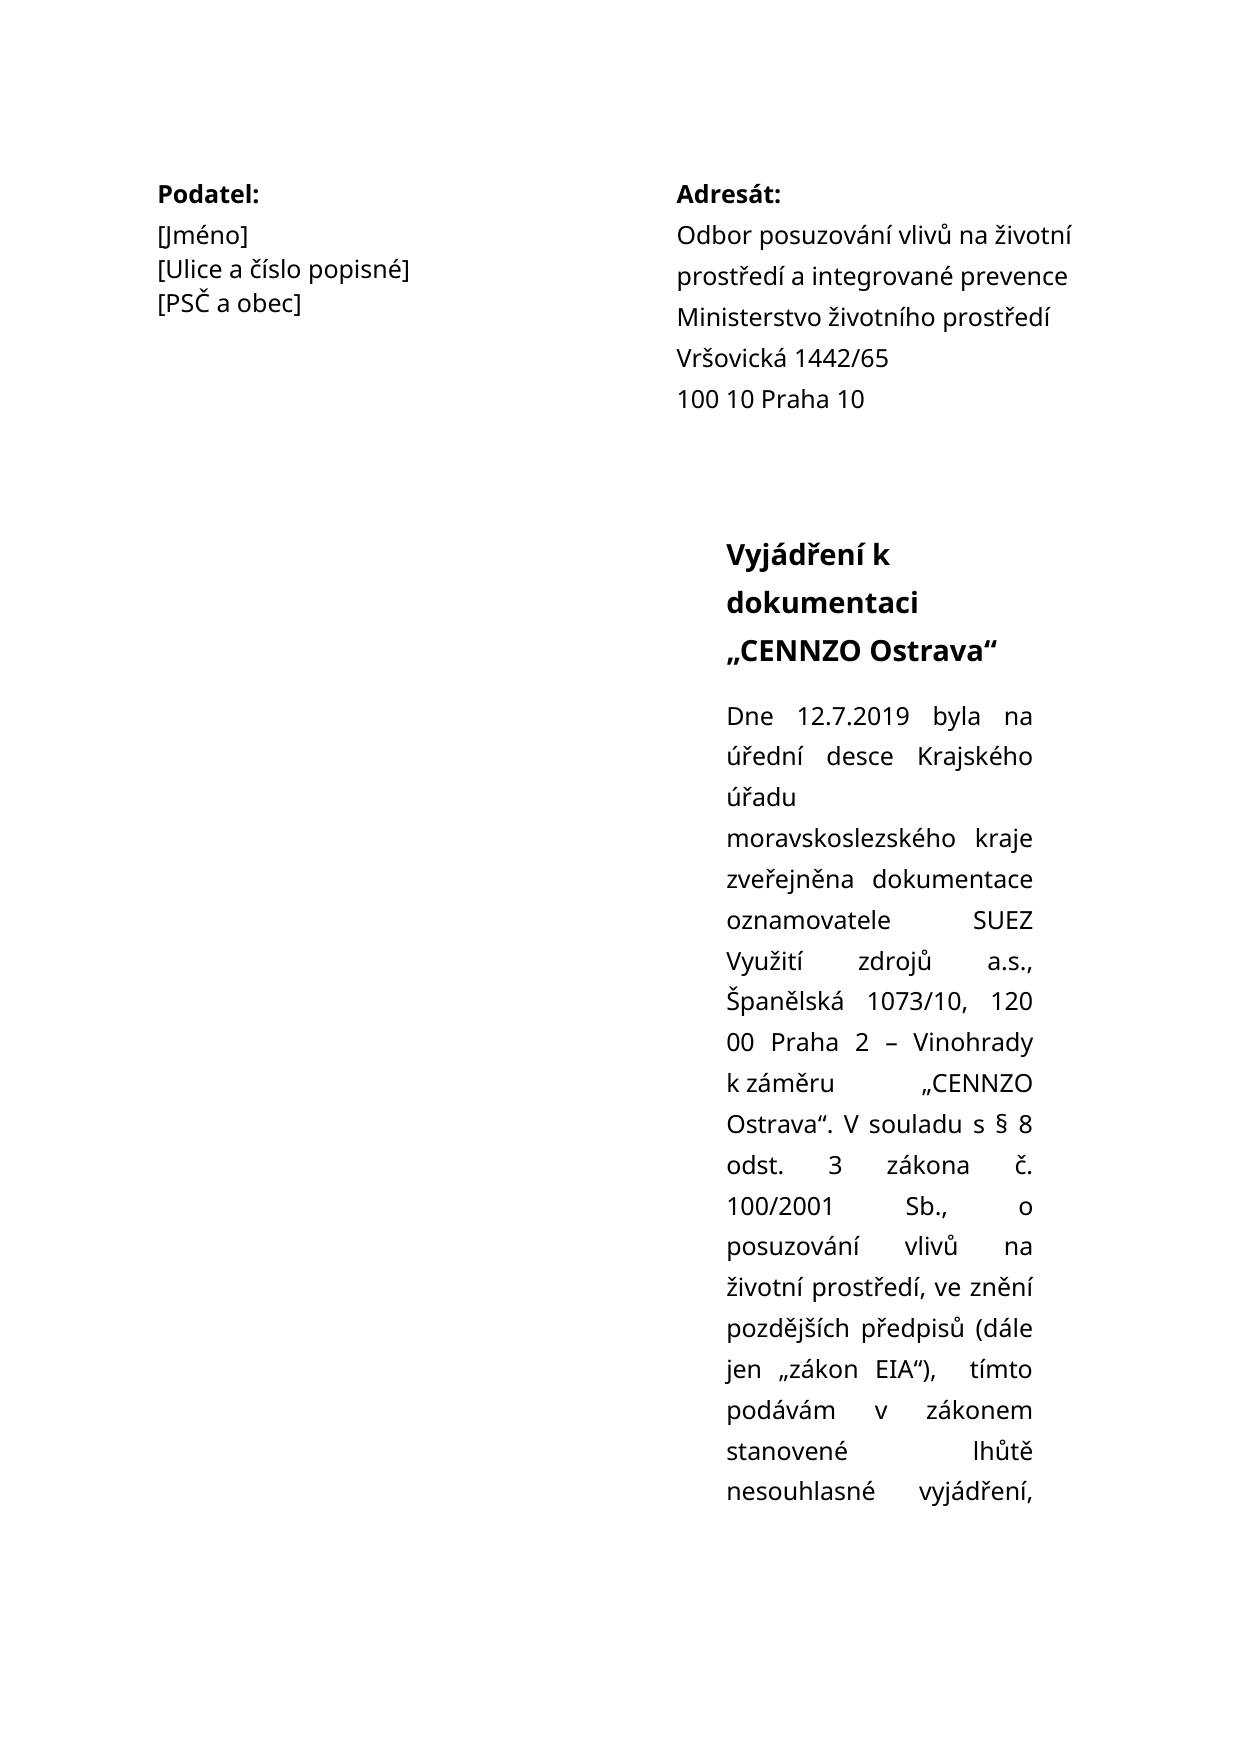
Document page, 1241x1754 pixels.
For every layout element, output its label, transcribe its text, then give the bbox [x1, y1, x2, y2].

text Adresát: [676, 177, 1122, 211]
text [PSČ a obec] [157, 286, 603, 320]
text 100 10 Praha 10 [676, 381, 1122, 415]
text Odbor posuzování vlivů na životní prostředí a integrované prevence [676, 218, 1122, 293]
text Vršovická 1442/65 [676, 341, 1122, 374]
text Dne 12.7.2019 byla na úřední desce Krajského úřadu moravskoslezského kraje zveřejněna dokumentace oznamovatele SUEZ Využití zdrojů a.s., Španělská 1073/10, 120 00 Praha 2 – Vinohrady k záměru „CENNZO Ostrava“. V souladu s § 8 odst. 3 zákona č. 100/2001 Sb., o posuzování vlivů na životní prostředí, ve znění pozdějších předpisů (dále jen „zákon EIA“), tímto podávám v zákonem stanovené lhůtě nesouhlasné vyjádření, [726, 698, 1033, 1508]
text Ministerstvo životního prostředí [676, 300, 1122, 334]
subtitle Vyjádření k dokumentaci „CENNZO Ostrava“ [726, 534, 1033, 669]
text Podatel: [157, 177, 603, 211]
text [Ulice a číslo popisné] [157, 252, 603, 286]
text [Jméno] [157, 218, 603, 252]
